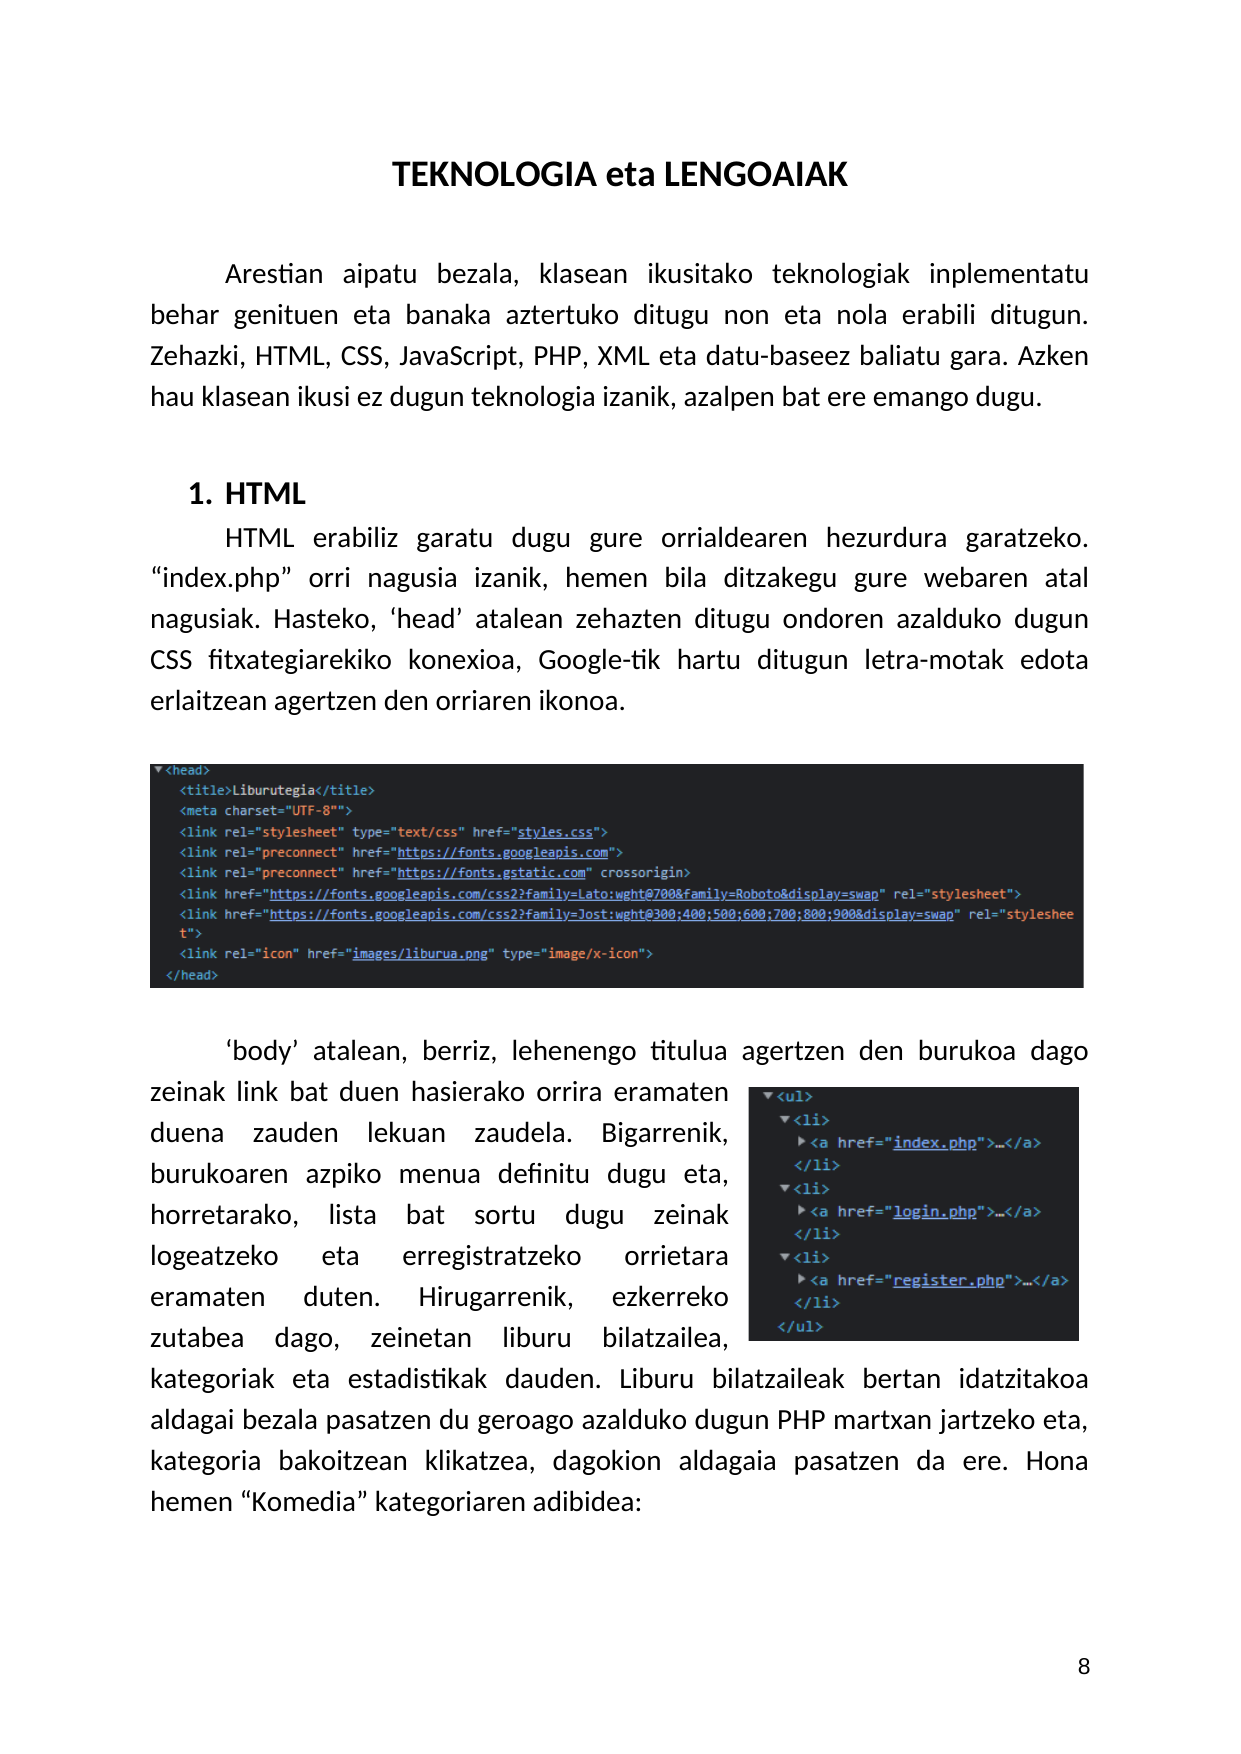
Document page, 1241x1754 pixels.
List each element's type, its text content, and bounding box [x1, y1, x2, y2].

picture [150, 764, 1084, 988]
text TEKNOLOGIA eta LENGOAIAK [150, 150, 1090, 196]
picture [748, 1087, 1079, 1341]
list HTML [187, 472, 1090, 513]
text HTML erabiliz garatu dugu gure orrialdearen hezurdura garatzeko. “index.php” orri nagusia izanik, hemen bila ditzakegu gure webaren atal nagusiak. Hasteko, ‘head’ atalean zehazten ditugu ondoren azalduko dugun CSS fitxategiarekiko konexioa, Google-tik hartu ditugun letra-motak edota erlaitzean agertzen den orriaren ikonoa. [150, 519, 1090, 718]
text ‘body’ atalean, berriz, lehenengo titulua agertzen den burukoa dago zeinak link bat duen hasierako orrira eramaten duena zauden lekuan zaudela. Bigarrenik, burukoaren azpiko menua definitu dugu eta, horretarako, lista bat sortu dugu zeinak logeatzeko eta erregistratzeko orrietara eramaten duten. Hirugarrenik, ezkerreko zutabea dago, zeinetan liburu bilatzailea, kategoriak eta estadistikak dauden. Liburu bilatzaileak bertan idatzitakoa aldagai bezala pasatzen du geroago azalduko dugun PHP martxan jartzeko eta, kategoria bakoitzean klikatzea, dagokion aldagaia pasatzen da ere. Hona hemen “Komedia” kategoriaren adibidea: [150, 1032, 1090, 1518]
text Arestian aipatu bezala, klasean ikusitako teknologiak inplementatu behar genituen eta banaka aztertuko ditugu non eta nola erabili ditugun. Zehazki, HTML, CSS, JavaScript, PHP, XML eta datu-baseez baliatu gara. Azken hau klasean ikusi ez dugun teknologia izanik, azalpen bat ere emango dugu. [150, 255, 1090, 414]
